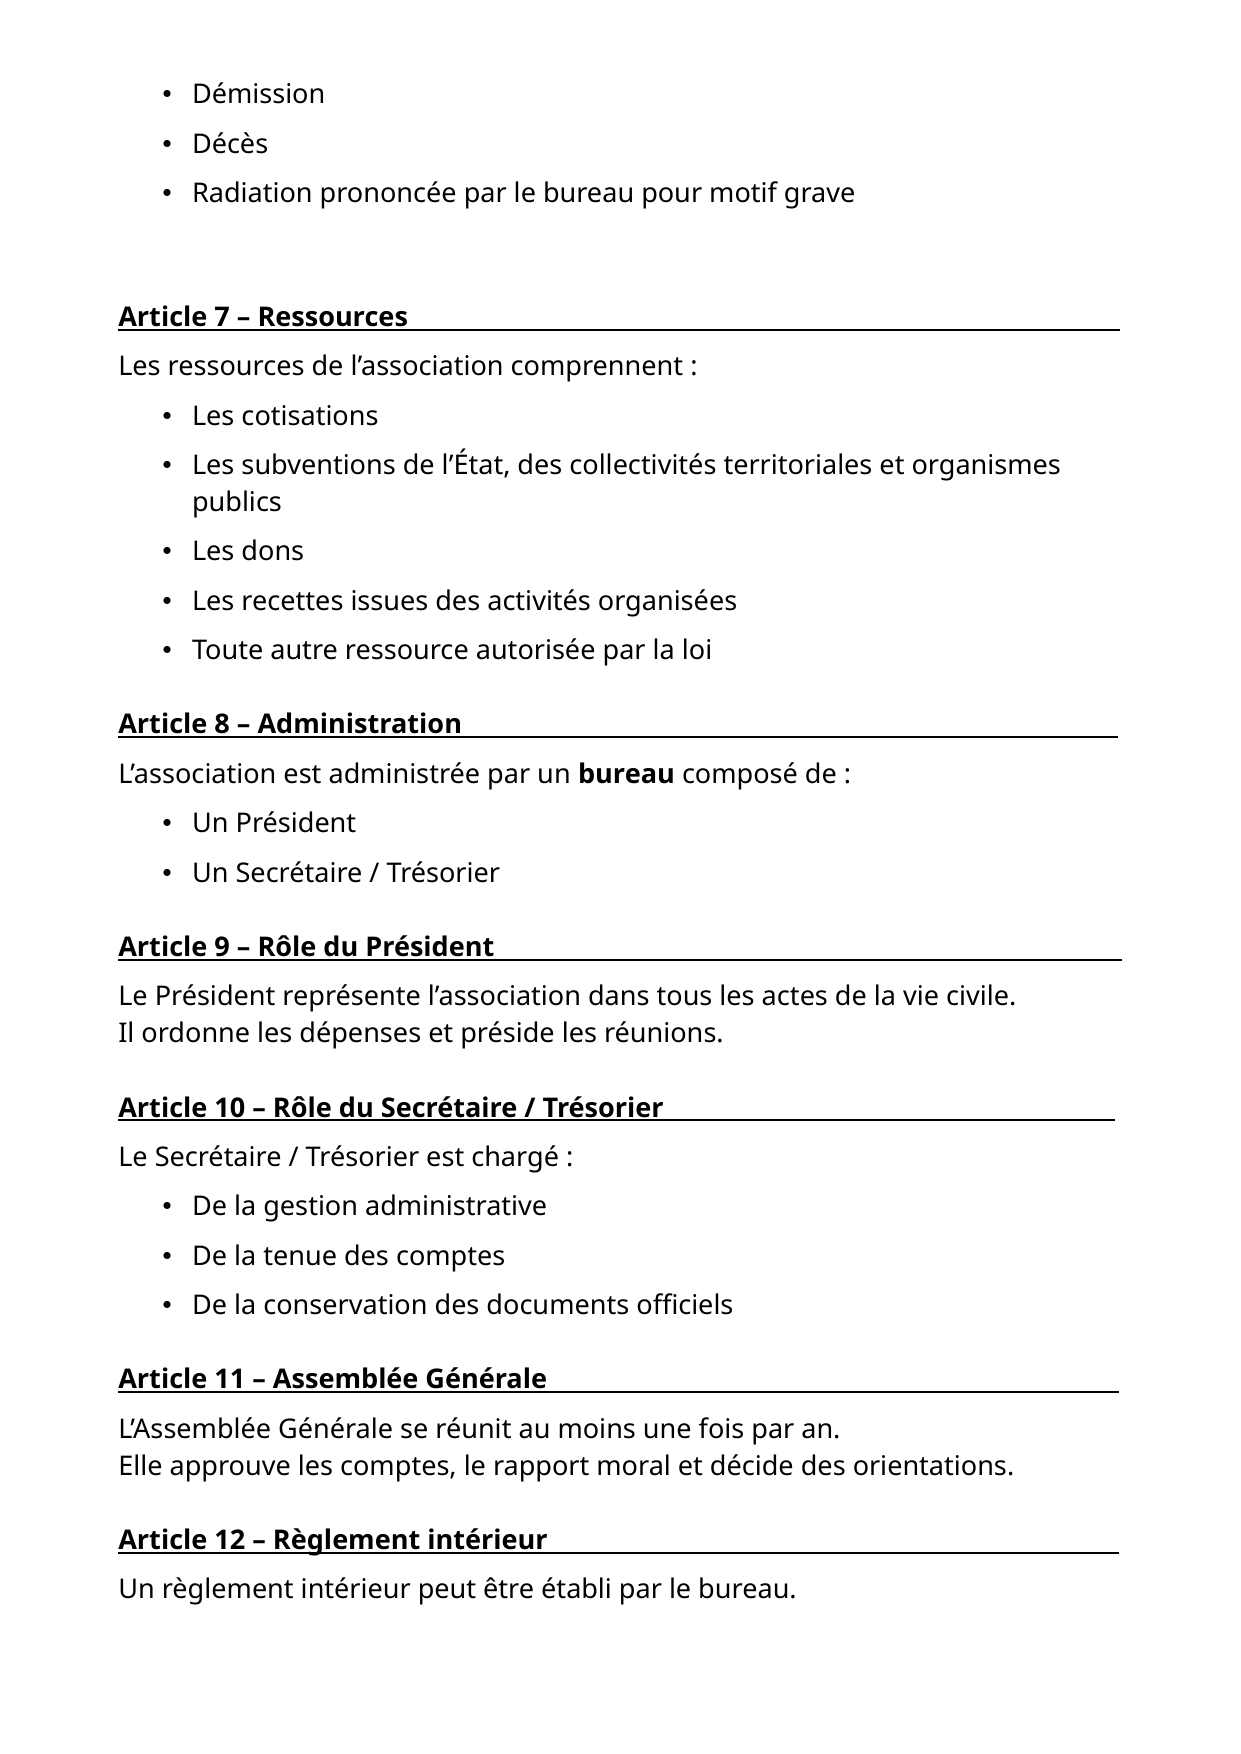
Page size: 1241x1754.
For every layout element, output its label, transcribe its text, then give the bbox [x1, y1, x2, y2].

subtitle Article 8 – Administration [118, 705, 1122, 742]
list Démission [162, 75, 1122, 112]
list Un Président [162, 804, 1122, 841]
text Le Secrétaire / Trésorier est chargé : [118, 1137, 1122, 1174]
text Un règlement intérieur peut être établi par le bureau. [118, 1570, 1122, 1607]
list Décès [162, 124, 1122, 161]
list Un Secrétaire / Trésorier [162, 853, 1122, 890]
list Radiation prononcée par le bureau pour motif grave [162, 174, 1122, 211]
subtitle Article 9 – Rôle du Président [118, 927, 1122, 959]
subtitle Article 11 – Assemblée Générale [118, 1360, 1122, 1397]
list Les dons [162, 532, 1122, 569]
text L’association est administrée par un bureau composé de : [118, 754, 1122, 791]
list Les subventions de l’État, des collectivités territoriales et organismes publics [162, 446, 1122, 519]
list De la conservation des documents officiels [162, 1286, 1122, 1322]
text Le Président représente l’association dans tous les actes de la vie civile. Il ordonne les dépenses et préside les réunions. [118, 977, 1122, 1051]
list Les cotisations [162, 396, 1122, 433]
list Toute autre ressource autorisée par la loi [162, 631, 1122, 667]
list Les recettes issues des activités organisées [162, 581, 1122, 618]
subtitle Article 12 – Règlement intérieur [118, 1521, 1122, 1557]
subtitle Article 7 – Ressources [118, 297, 1122, 334]
subtitle Article 10 – Rôle du Secrétaire / Trésorier [118, 1088, 1122, 1125]
text L’Assemblée Générale se réunit au moins une fois par an. Elle approuve les comptes, le rapport moral et décide des orientations. [118, 1409, 1122, 1483]
list De la gestion administrative [162, 1187, 1122, 1224]
list De la tenue des comptes [162, 1236, 1122, 1273]
text Les ressources de l’association comprennent : [118, 347, 1122, 384]
